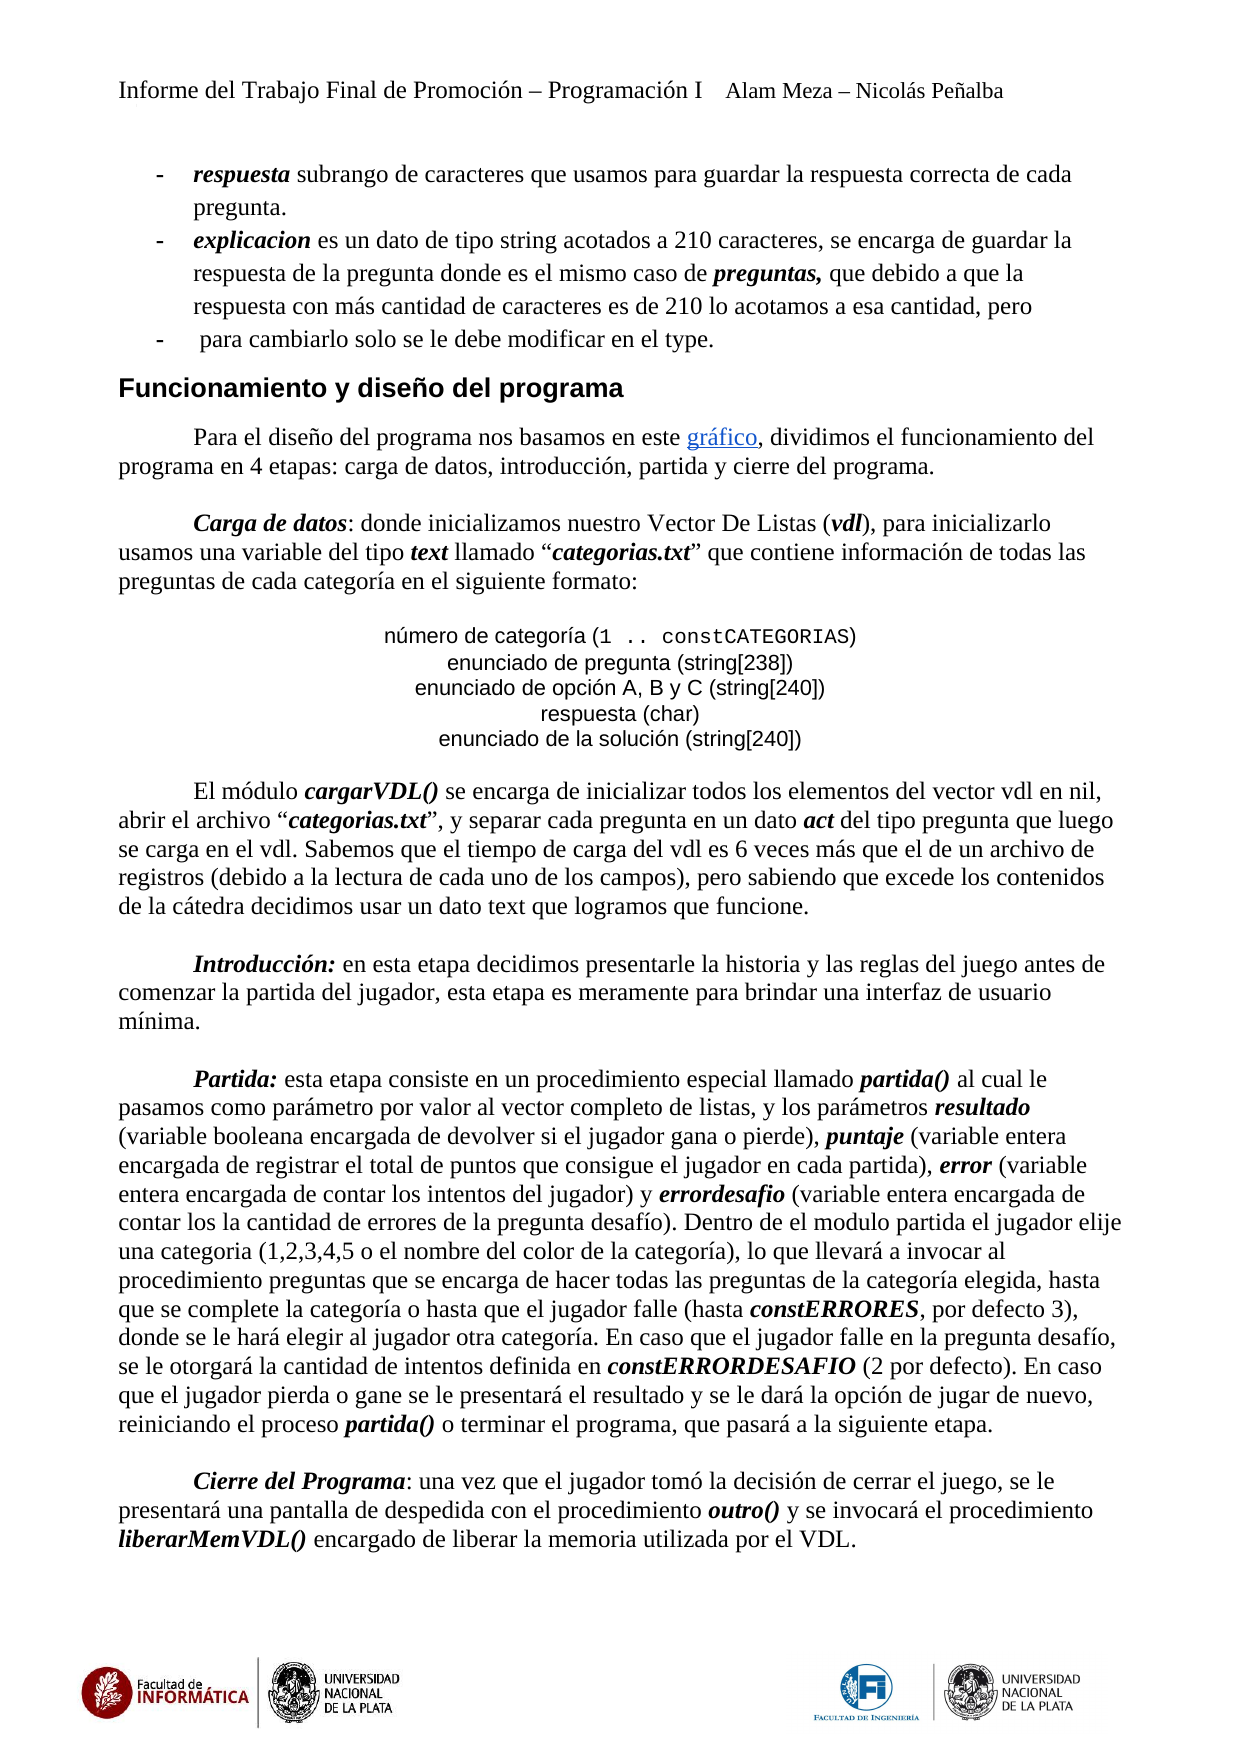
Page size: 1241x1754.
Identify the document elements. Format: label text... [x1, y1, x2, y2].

text Para el diseño del programa nos basamos en este gráfico, dividimos el funcionamiento del programa en 4 etapas: carga de datos, introducción, partida y cierre del programa. [118, 422, 1122, 479]
text El módulo cargarVDL() se encarga de inicializar todos los elementos del vector vdl en nil, abrir el archivo “categorias.txt”, y separar cada pregunta en un dato act del tipo pregunta que luego se carga en el vdl. Sabemos que el tiempo de carga del vdl es 6 veces más que el de un archivo de registros (debido a la lectura de cada uno de los campos), pero sabiendo que excede los contenidos de la cátedra decidimos usar un dato text que logramos que funcione. [118, 776, 1122, 920]
list para cambiarlo solo se le debe modificar en el type. [156, 324, 1122, 353]
text Carga de datos: donde inicializamos nuestro Vector De Listas (vdl), para inicializarlo usamos una variable del tipo text llamado “categorias.txt” que contiene información de todas las preguntas de cada categoría en el siguiente formato: [118, 508, 1122, 594]
list explicacion es un dato de tipo string acotados a 210 caracteres, se encarga de guardar la respuesta de la pregunta donde es el mismo caso de preguntas, que debido a que la respuesta con más cantidad de caracteres es de 210 lo acotamos a esa cantidad, pero [156, 225, 1122, 320]
text enunciado de opción A, B y C (string[240]) [118, 675, 1122, 701]
text enunciado de pregunta (string[238]) [118, 650, 1122, 675]
text Partida: esta etapa consiste en un procedimiento especial llamado partida() al cual le pasamos como parámetro por valor al vector completo de listas, y los parámetros resultado (variable booleana encargada de devolver si el jugador gana o pierde), puntaje (variable entera encargada de registrar el total de puntos que consigue el jugador en cada partida), error (variable entera encargada de contar los intentos del jugador) y errordesafio (variable entera encargada de contar los la cantidad de errores de la pregunta desafío). Dentro de el modulo partida el jugador elije una categoria (1,2,3,4,5 o el nombre del color de la categoría), lo que llevará a invocar al procedimiento preguntas que se encarga de hacer todas las preguntas de la categoría elegida, hasta que se complete la categoría o hasta que el jugador falle (hasta constERRORES, por defecto 3), donde se le hará elegir al jugador otra categoría. En caso que el jugador falle en la pregunta desafío, se le otorgará la cantidad de intentos definida en constERRORDESAFIO (2 por defecto). En caso que el jugador pierda o gane se le presentará el resultado y se le dará la opción de jugar de nuevo, reiniciando el proceso partida() o terminar el programa, que pasará a la siguiente etapa. [118, 1064, 1122, 1437]
text número de categoría (1 .. constCATEGORIAS) [118, 623, 1122, 650]
picture [786, 1651, 1108, 1734]
text enunciado de la solución (string[240]) [118, 726, 1122, 751]
list respuesta subrango de caracteres que usamos para guardar la respuesta correcta de cada pregunta. [156, 159, 1122, 221]
picture [65, 1651, 522, 1734]
text respuesta (char) [118, 701, 1122, 726]
text Cierre del Programa: una vez que el jugador tomó la decisión de cerrar el juego, se le presentará una pantalla de despedida con el procedimiento outro() y se invocará el procedimiento liberarMemVDL() encargado de liberar la memoria utilizada por el VDL. [118, 1466, 1122, 1552]
subtitle Funcionamiento y diseño del programa [118, 372, 1122, 403]
text Introducción: en esta etapa decidimos presentarle la historia y las reglas del juego antes de comenzar la partida del jugador, esta etapa es meramente para brindar una interfaz de usuario mínima. [118, 949, 1122, 1035]
